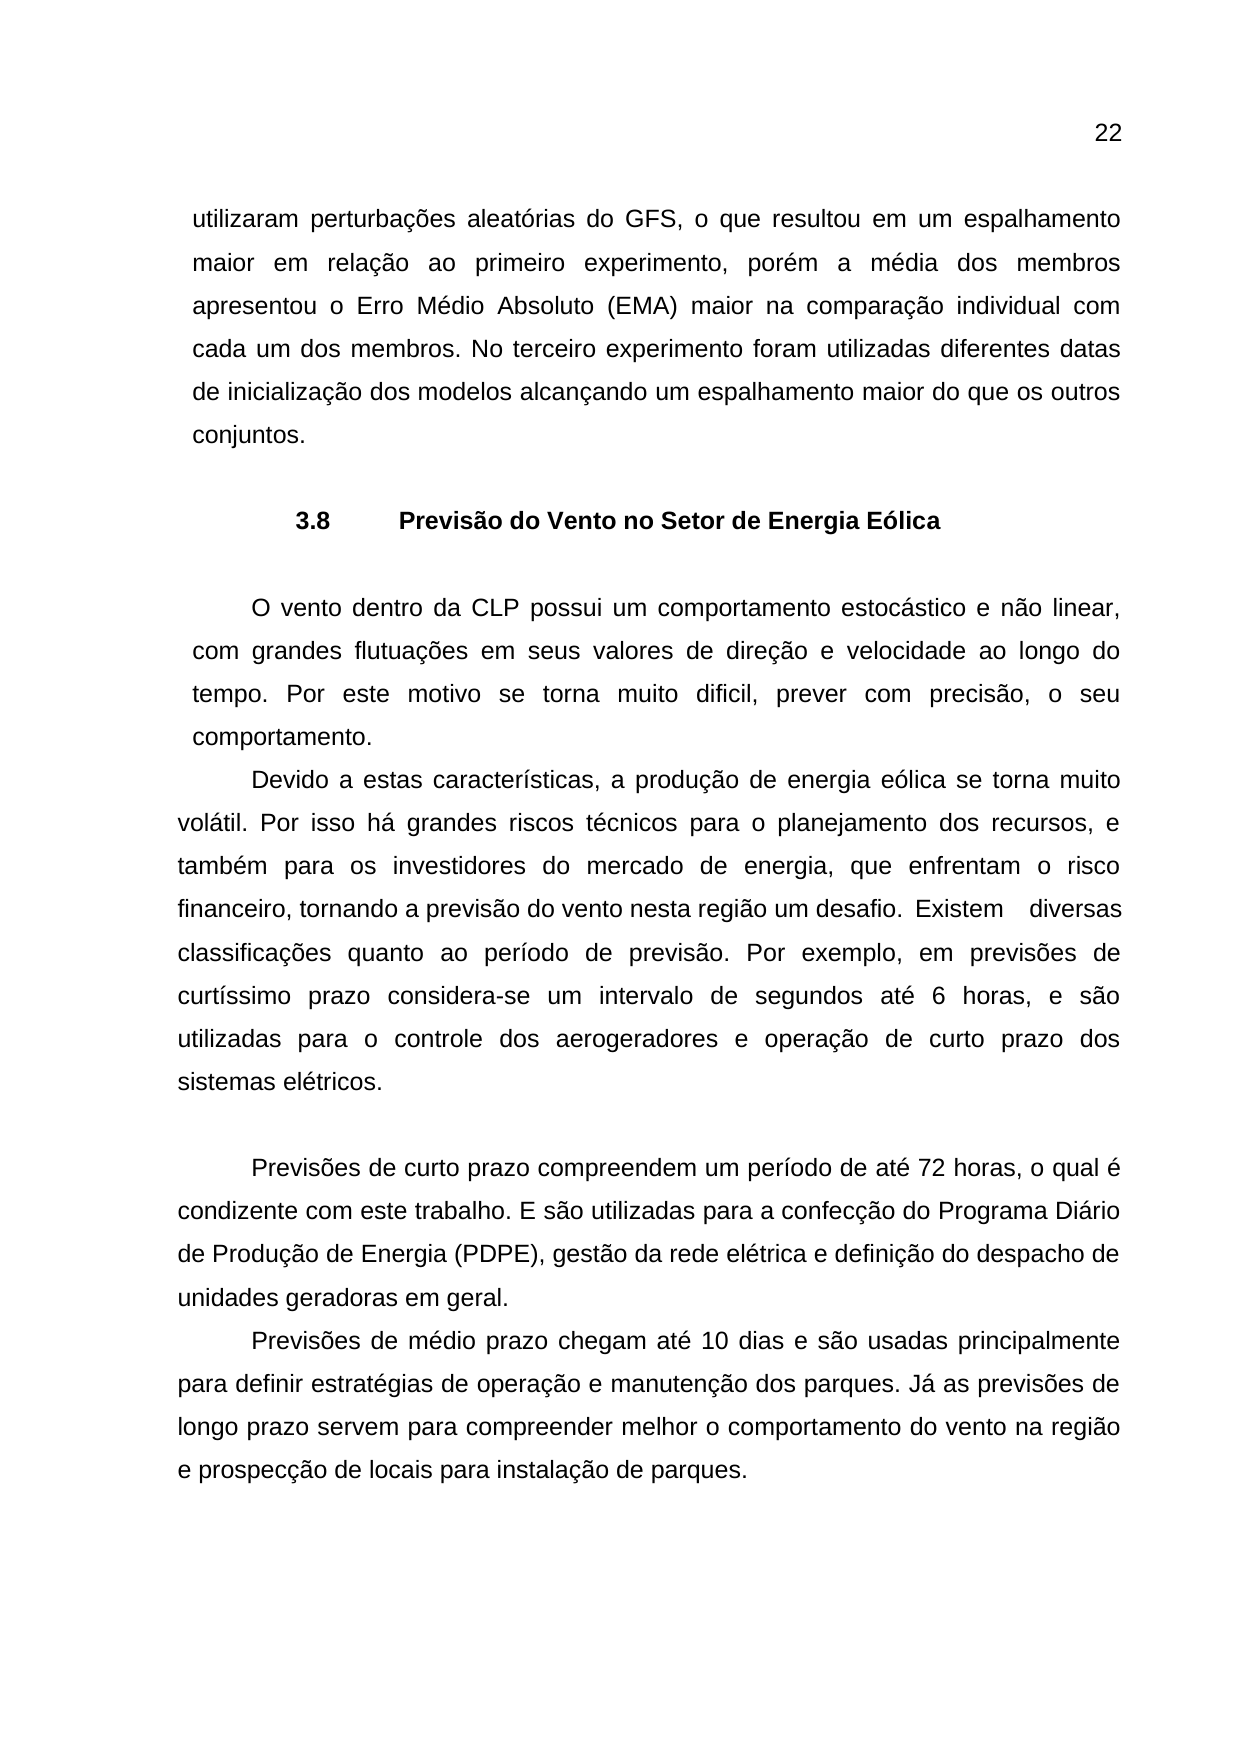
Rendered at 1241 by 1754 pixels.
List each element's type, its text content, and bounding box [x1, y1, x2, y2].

text O vento dentro da CLP possui um comportamento estocástico e não linear, com grandes flutuações em seus valores de direção e velocidade ao longo do tempo. Por este motivo se torna muito dificil, prever com precisão, o seu comportamento. [177, 592, 1122, 751]
text Previsões de médio prazo chegam até 10 dias e são usadas principalmente para definir estratégias de operação e manutenção dos parques. Já as previsões de longo prazo servem para compreender melhor o comportamento do vento na região e prospecção de locais para instalação de parques. [177, 1326, 1122, 1484]
text Previsões de curto prazo compreendem um período de até 72 horas, o qual é condizente com este trabalho. E são utilizadas para a confecção do Programa Diário de Produção de Energia (PDPE), gestão da rede elétrica e definição do despacho de unidades geradoras em geral. [177, 1153, 1122, 1311]
subtitle Previsão do Vento no Setor de Energia Eólica [207, 506, 1122, 535]
text utilizaram perturbações aleatórias do GFS, o que resultou em um espalhamento maior em relação ao primeiro experimento, porém a média dos membros apresentou o Erro Médio Absoluto (EMA) maior na comparação individual com cada um dos membros. No terceiro experimento foram utilizadas diferentes datas de inicialização dos modelos alcançando um espalhamento maior do que os outros conjuntos. [177, 204, 1122, 449]
text Devido a estas características, a produção de energia eólica se torna muito volátil. Por isso há grandes riscos técnicos para o planejamento dos recursos, e também para os investidores do mercado de energia, que enfrentam o risco financeiro, tornando a previsão do vento nesta região um desafio. Existem diversas classificações quanto ao período de previsão. Por exemplo, em previsões de curtíssimo prazo considera-se um intervalo de segundos até 6 horas, e são utilizadas para o controle dos aerogeradores e operação de curto prazo dos sistemas elétricos. [177, 765, 1122, 1096]
